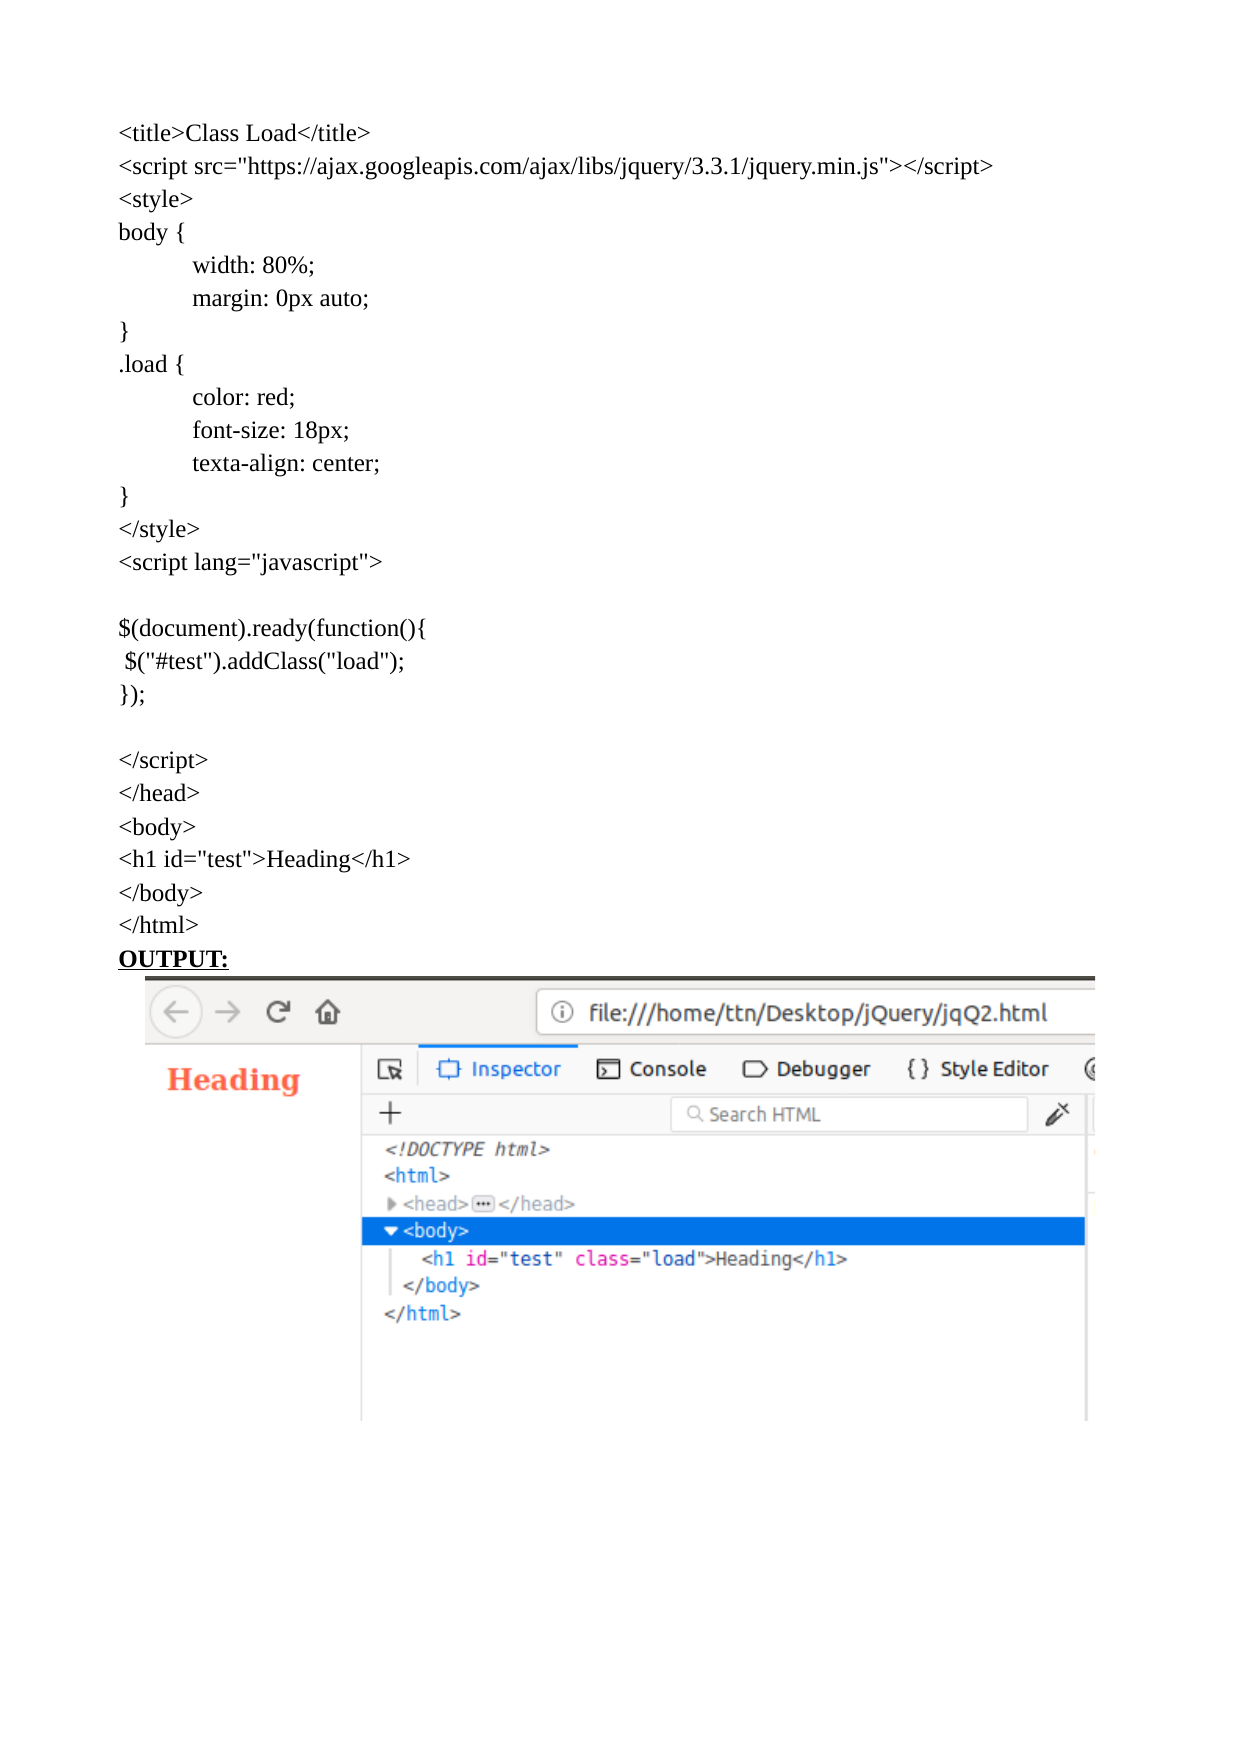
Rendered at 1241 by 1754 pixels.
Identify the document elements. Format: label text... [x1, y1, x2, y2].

text <h1 id="test">Heading</h1> [118, 844, 1122, 873]
text </html> OUTPUT: [118, 911, 1122, 972]
text margin: 0px auto; [118, 283, 1122, 312]
text </script> [118, 746, 1122, 774]
text body { [118, 217, 1122, 246]
text <body> [118, 812, 1122, 840]
text } [118, 316, 1122, 345]
text $(document).ready(function(){ [118, 613, 1122, 642]
text <script lang="javascript"> [118, 547, 1122, 576]
text $("#test").addClass("load"); [118, 646, 1122, 675]
text font-size: 18px; [118, 415, 1122, 444]
text }); [118, 679, 1122, 708]
text <script src="https://ajax.googleapis.com/ajax/libs/jquery/3.3.1/jquery.min.js"></script> [118, 151, 1122, 180]
text width: 80%; [118, 250, 1122, 279]
picture [145, 976, 1096, 1421]
text texta-align: center; [118, 448, 1122, 477]
text color: red; [118, 382, 1122, 411]
text <style> [118, 184, 1122, 213]
text .load { [118, 349, 1122, 378]
text <title>Class Load</title> [118, 118, 1122, 147]
text </style> [118, 514, 1122, 543]
text </body> [118, 878, 1122, 906]
text } [118, 481, 1122, 510]
text </head> [118, 778, 1122, 807]
